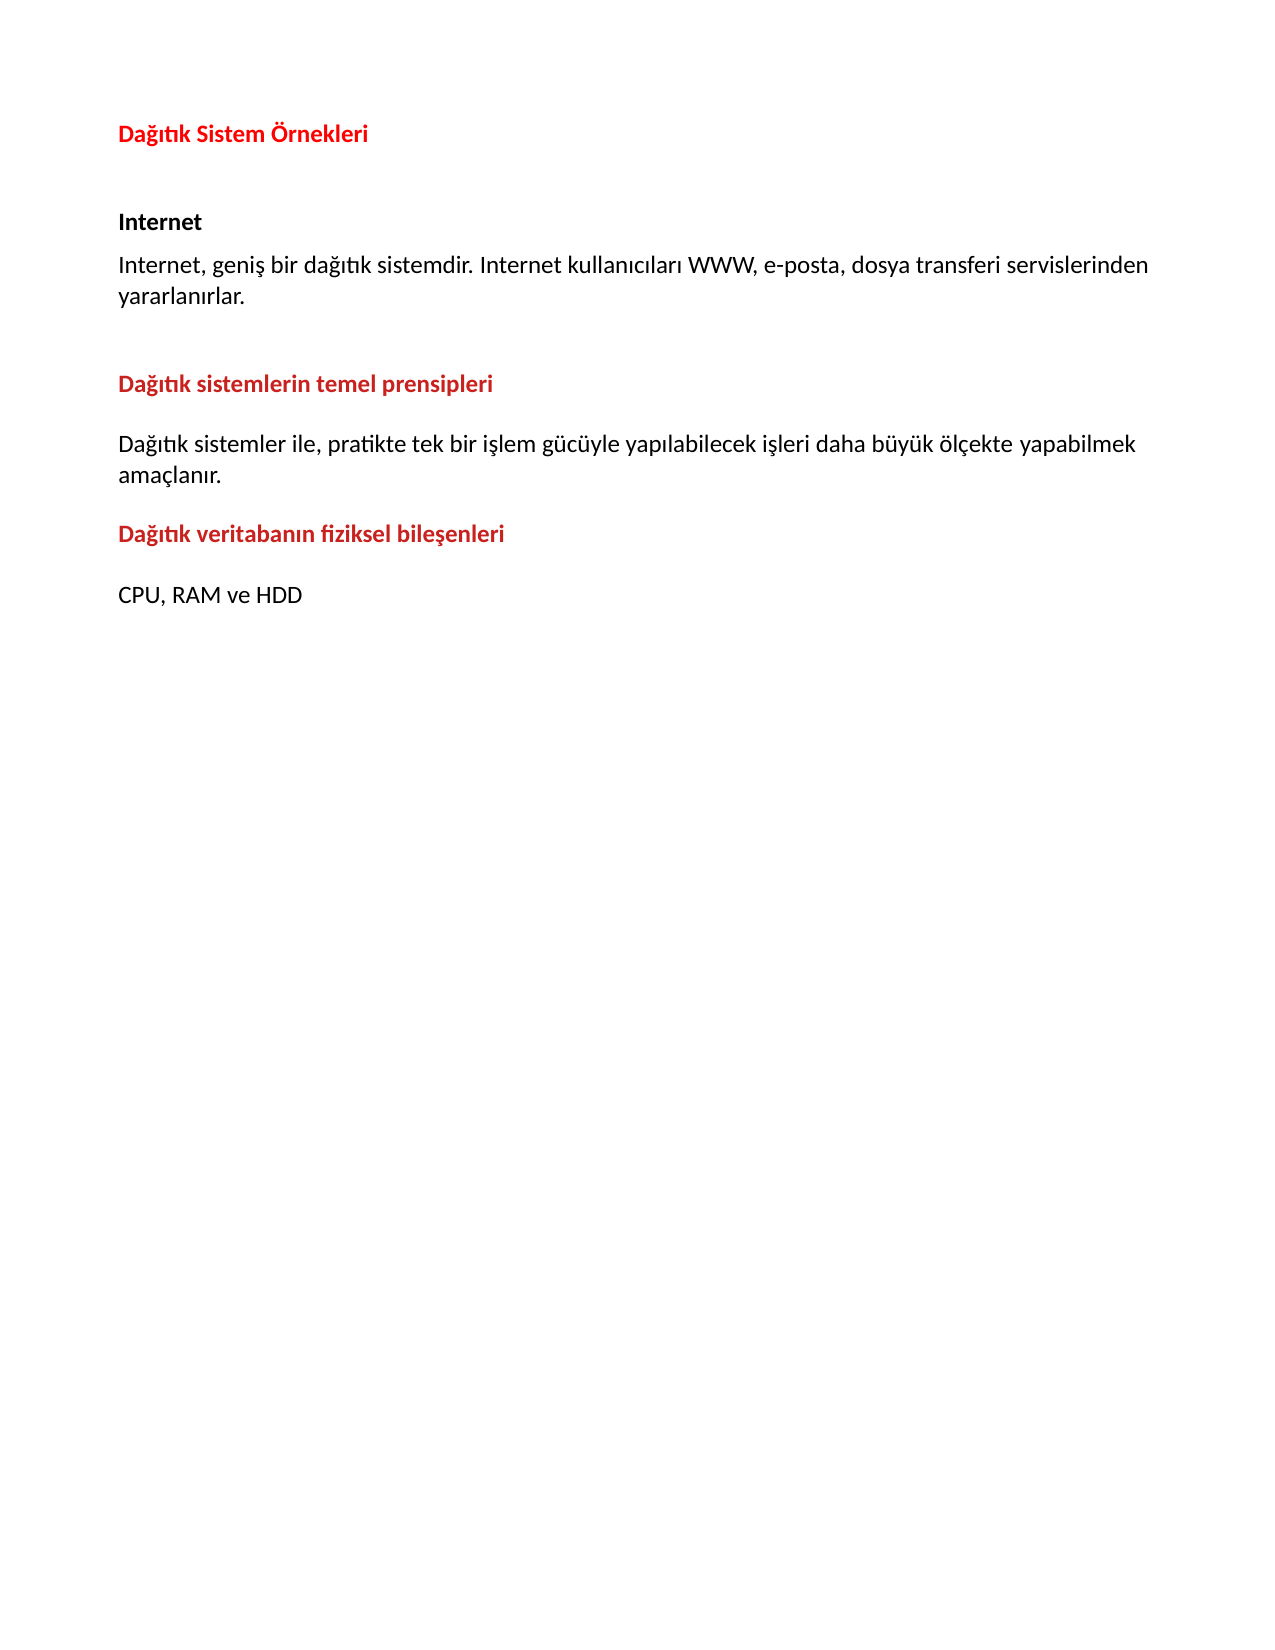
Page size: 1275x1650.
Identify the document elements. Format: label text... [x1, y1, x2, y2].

text Dağıtık sistemlerin temel prensipleri [118, 368, 1157, 399]
text Internet, geniş bir dağıtık sistemdir. Internet kullanıcıları WWW, e-posta, dosya transferi servislerinden yararlanırlar. [118, 250, 1157, 311]
text Dağıtık Sistem Örnekleri [118, 118, 1157, 149]
text CPU, RAM ve HDD [118, 579, 1157, 609]
text Internet [118, 206, 1157, 236]
text Dağıtık veritabanın fiziksel bileşenleri [118, 518, 1157, 548]
text Dağıtık sistemler ile, pratikte tek bir işlem gücüyle yapılabilecek işleri daha büyük ölçekte yapabilmek amaçlanır. [118, 428, 1157, 489]
